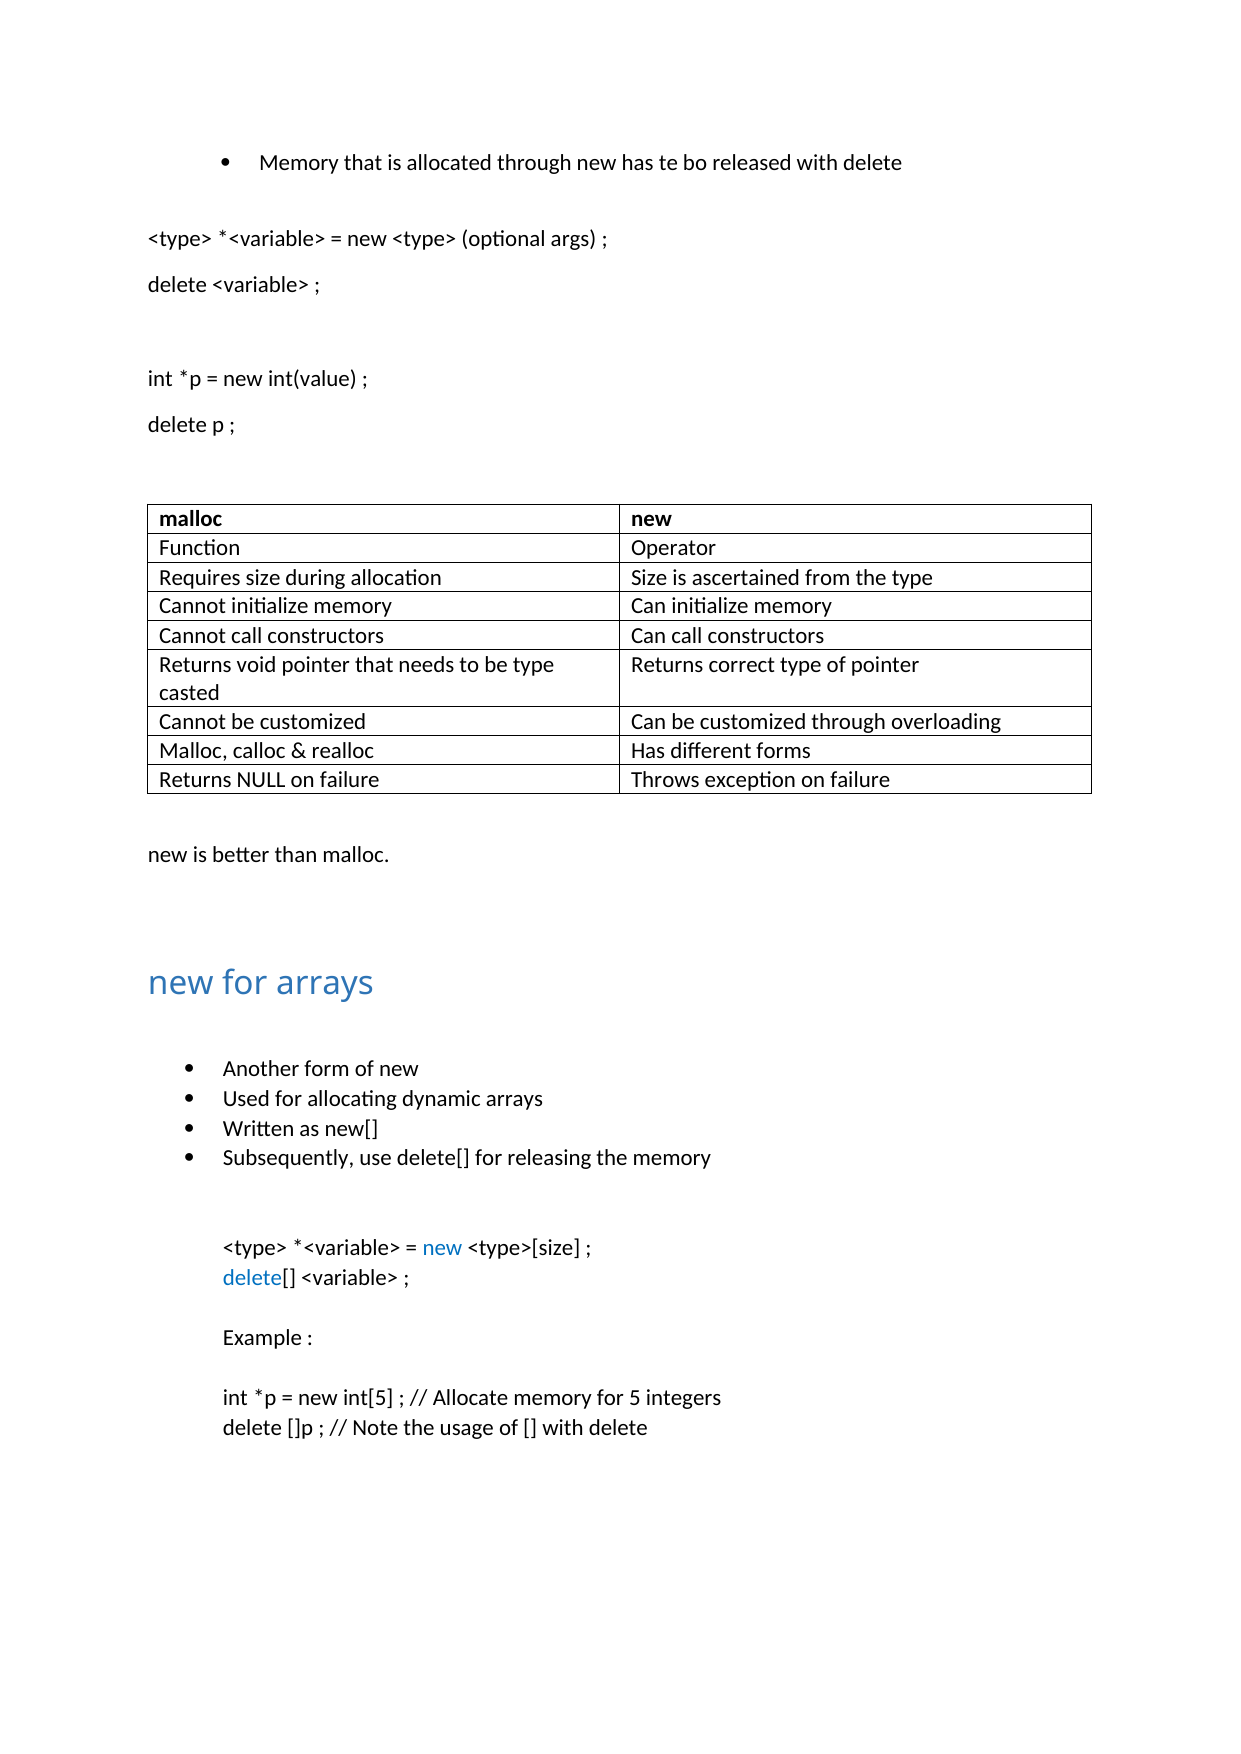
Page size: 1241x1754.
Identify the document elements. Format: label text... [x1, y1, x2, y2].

table_cell Malloc, calloc & realloc [148, 736, 619, 764]
list Memory that is allocated through new has te bo released with delete [221, 148, 1093, 176]
text delete p ; [148, 410, 1093, 438]
list delete []p ; // Note the usage of [] with delete [223, 1413, 1093, 1441]
table_cell Cannot initialize memory [148, 592, 619, 620]
text delete <variable> ; [148, 271, 1093, 299]
table_cell Function [148, 534, 619, 562]
table_cell Can initialize memory [620, 592, 1091, 620]
table_cell Returns void pointer that needs to be type casted [148, 650, 619, 706]
table_cell Throws exception on failure [620, 765, 1091, 793]
subtitle new for arrays [148, 959, 1093, 1004]
table_header malloc [148, 505, 619, 532]
list Another form of new [185, 1054, 1093, 1082]
table_cell Has different forms [620, 736, 1091, 764]
list Example : [223, 1323, 1093, 1351]
table_cell Operator [620, 534, 1091, 562]
list delete[] <variable> ; [223, 1263, 1093, 1291]
list <type> *<variable> = new <type>[size] ; [223, 1233, 1093, 1261]
table_cell Requires size during allocation [148, 563, 619, 591]
table_cell Can be customized through overloading [620, 707, 1091, 735]
text new is better than malloc. [148, 841, 1093, 869]
list Subsequently, use delete[] for releasing the memory [185, 1143, 1093, 1172]
text int *p = new int(value) ; [148, 364, 1093, 392]
table_cell Cannot be customized [148, 707, 619, 735]
table_header new [620, 505, 1091, 532]
table_cell Cannot call constructors [148, 621, 619, 649]
table_cell Returns NULL on failure [148, 765, 619, 793]
table_cell Size is ascertained from the type [620, 563, 1091, 591]
list Written as new[] [185, 1114, 1093, 1142]
table_cell Returns correct type of pointer [620, 650, 1091, 706]
text <type> *<variable> = new <type> (optional args) ; [148, 224, 1093, 252]
table_cell Can call constructors [620, 621, 1091, 649]
list int *p = new int[5] ; // Allocate memory for 5 integers [223, 1383, 1093, 1411]
list Used for allocating dynamic arrays [185, 1084, 1093, 1112]
